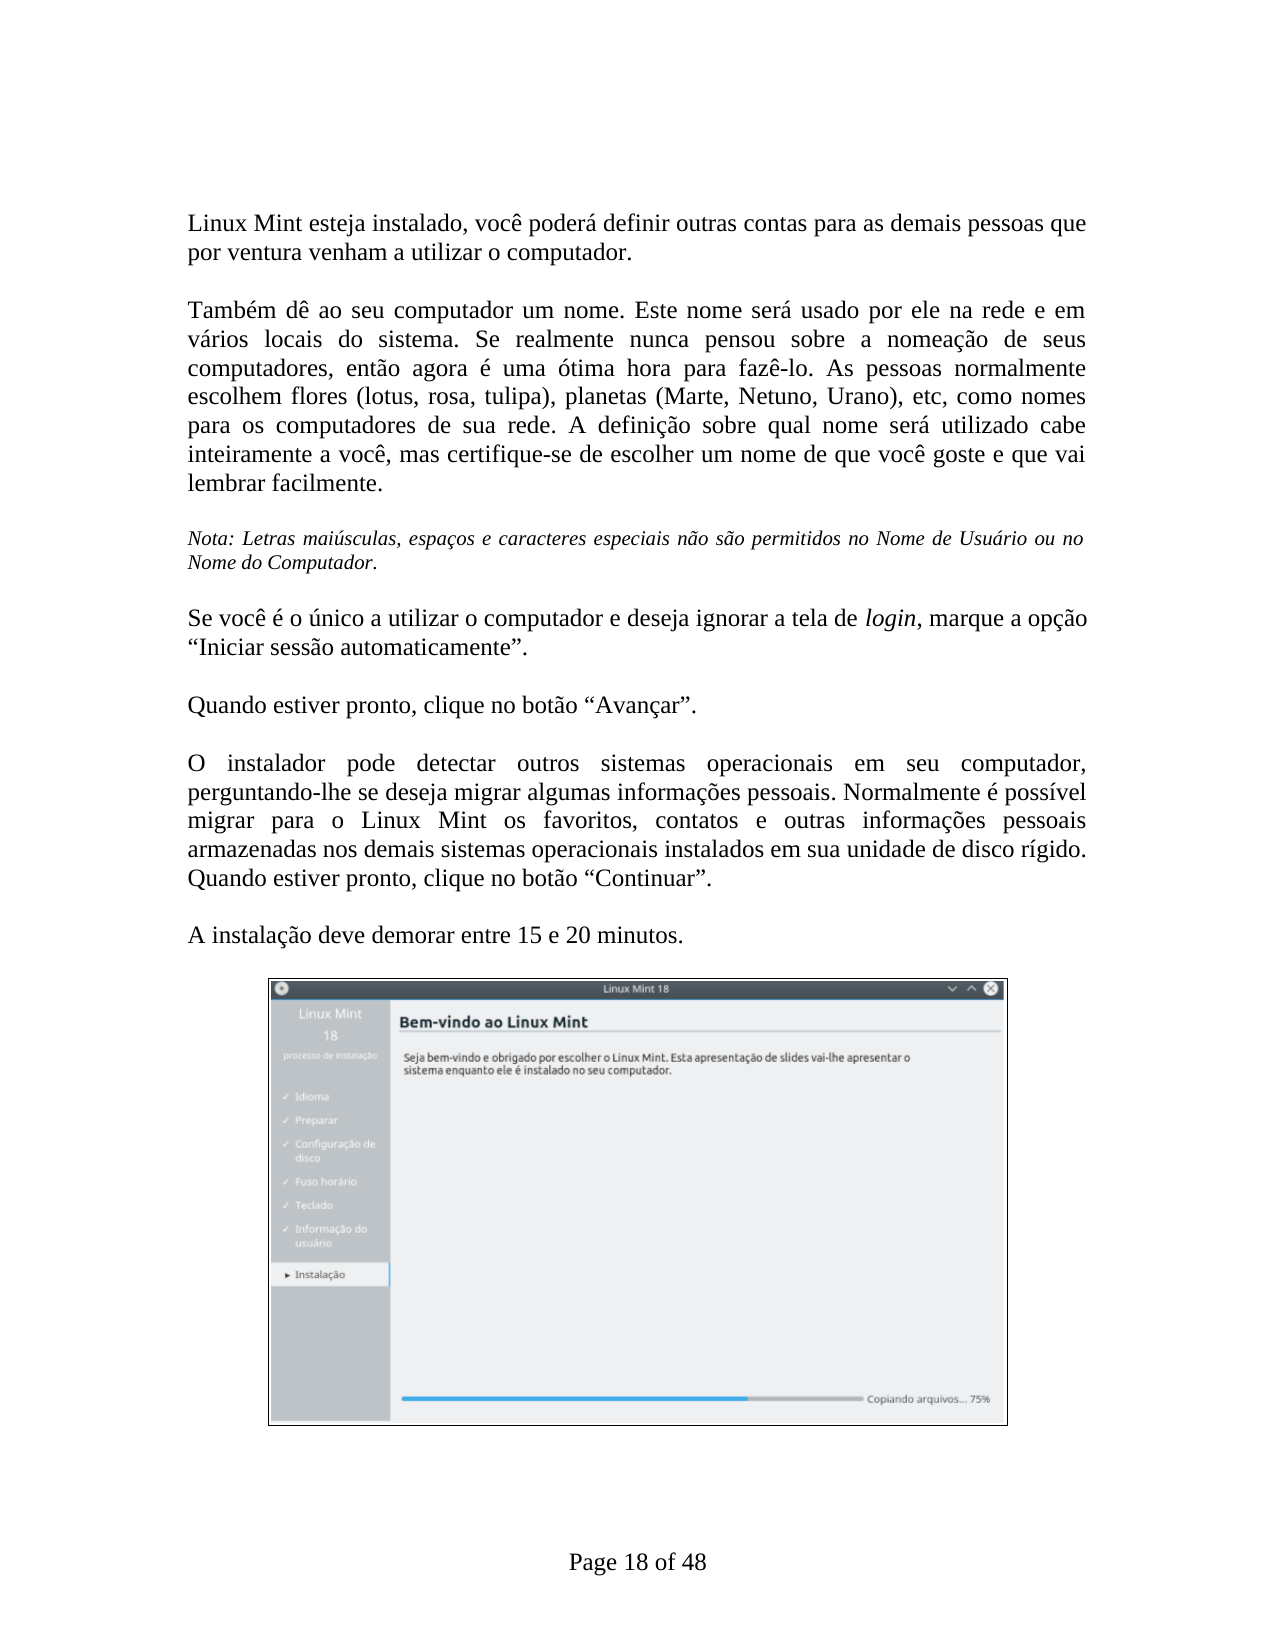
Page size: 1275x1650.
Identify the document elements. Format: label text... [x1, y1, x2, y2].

text O instalador pode detectar outros sistemas operacionais em seu computador, perguntando-lhe se deseja migrar algumas informações pessoais. Normalmente é possível migrar para o Linux Mint os favoritos, contatos e outras informações pessoais armazenadas nos demais sistemas operacionais instalados em sua unidade de disco rígido. Quando estiver pronto, clique no botão “Continuar”. [187, 748, 1087, 892]
text Linux Mint esteja instalado, você poderá definir outras contas para as demais pessoas que por ventura venham a utilizar o computador. [187, 208, 1087, 266]
picture [271, 981, 1004, 1423]
text Nota: Letras maiúsculas, espaços e caracteres especiais não são permitidos no Nome de Usuário ou no Nome do Computador. [187, 526, 1087, 574]
text A instalação deve demorar entre 15 e 20 minutos. [187, 921, 1087, 949]
text Quando estiver pronto, clique no botão “Avançar”. [187, 690, 1087, 718]
text Também dê ao seu computador um nome. Este nome será usado por ele na rede e em vários locais do sistema. Se realmente nunca pensou sobre a nomeação de seus computadores, então agora é uma ótima hora para fazê-lo. As pessoas normalmente escolhem flores (lotus, rosa, tulipa), planetas (Marte, Netuno, Urano), etc, como nomes para os computadores de sua rede. A definição sobre qual nome será utilizado cabe inteiramente a você, mas certifique-se de escolher um nome de que você goste e que vai lembrar facilmente. [187, 295, 1087, 496]
text Se você é o único a utilizar o computador e deseja ignorar a tela de login, marque a opção “Iniciar sessão automaticamente”. [187, 603, 1087, 660]
